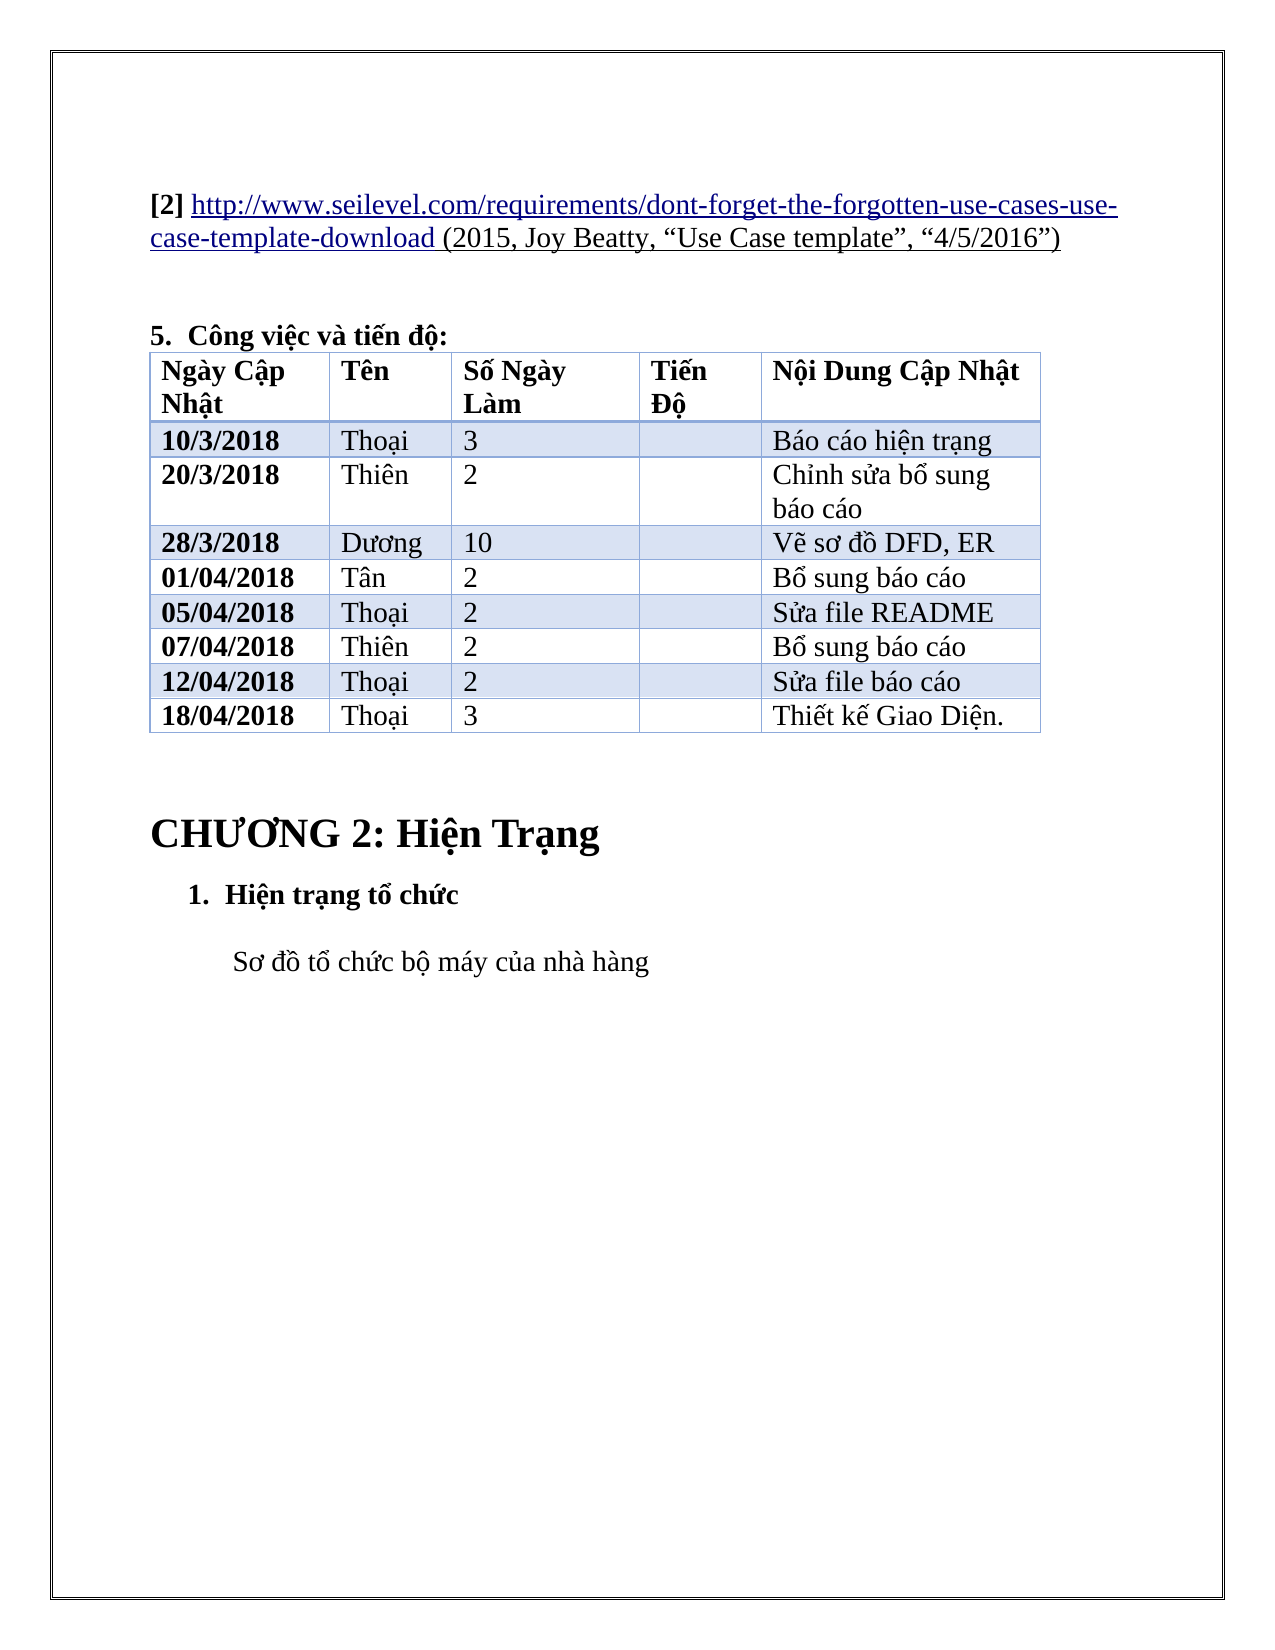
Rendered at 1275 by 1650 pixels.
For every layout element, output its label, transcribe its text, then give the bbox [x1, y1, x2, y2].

table_cell 05/04/2018 [151, 595, 329, 628]
text Sơ đồ tổ chức bộ máy của nhà hàng [225, 944, 1125, 977]
table_cell 18/04/2018 [151, 699, 329, 732]
table_cell 10 [452, 526, 639, 559]
table_cell Thiết kế Giao Diện. [762, 699, 1040, 732]
table_cell [640, 699, 761, 732]
table_cell 20/3/2018 [151, 458, 329, 524]
table_header Tên [330, 353, 451, 420]
text [2] http://www.seilevel.com/requirements/dont-forget-the-forgotten-use-cases-use-case-template-download (2015, Joy Beatty, “Use Case template”, “4/5/2016”) [150, 187, 1125, 254]
table_cell 10/3/2018 [151, 423, 329, 456]
table_cell Sửa file báo cáo [762, 664, 1040, 697]
table_cell Thoại [330, 664, 451, 697]
table_cell 01/04/2018 [151, 560, 329, 594]
subtitle CHƯƠNG 2: Hiện Trạng [150, 808, 1125, 856]
table_cell [640, 458, 761, 524]
table_cell 3 [452, 699, 639, 732]
table_cell 2 [452, 595, 639, 628]
table_cell Thiên [330, 458, 451, 524]
subtitle Công việc và tiến độ: [150, 318, 1125, 352]
table_cell Thoại [330, 595, 451, 628]
table_cell Bổ sung báo cáo [762, 560, 1040, 594]
table_cell [640, 423, 761, 456]
table_cell 2 [452, 664, 639, 697]
table_cell Dương [330, 526, 451, 559]
table_cell 3 [452, 423, 639, 456]
table_cell Vẽ sơ đồ DFD, ER [762, 526, 1040, 559]
table_header Ngày Cập Nhật [151, 353, 329, 420]
table_header Nội Dung Cập Nhật [762, 353, 1040, 420]
table_cell [640, 560, 761, 594]
table_cell Sửa file README [762, 595, 1040, 628]
table_cell 2 [452, 560, 639, 594]
subtitle Hiện trạng tổ chức [187, 877, 1125, 911]
table_cell Bổ sung báo cáo [762, 629, 1040, 663]
table_cell 12/04/2018 [151, 664, 329, 697]
table_cell Chỉnh sửa bổ sung báo cáo [762, 458, 1040, 524]
table_cell 2 [452, 629, 639, 663]
table_cell Thoại [330, 423, 451, 456]
table_cell Thoại [330, 699, 451, 732]
table_cell 07/04/2018 [151, 629, 329, 663]
table_cell 28/3/2018 [151, 526, 329, 559]
table_header Tiến Độ [640, 353, 761, 420]
table_header Số Ngày Làm [452, 353, 639, 420]
table_cell [640, 595, 761, 628]
table_cell Báo cáo hiện trạng [762, 423, 1040, 456]
table_cell Tân [330, 560, 451, 594]
table_cell Thiên [330, 629, 451, 663]
table_cell [640, 526, 761, 559]
table_cell [640, 664, 761, 697]
table_cell [640, 629, 761, 663]
table_cell 2 [452, 458, 639, 524]
